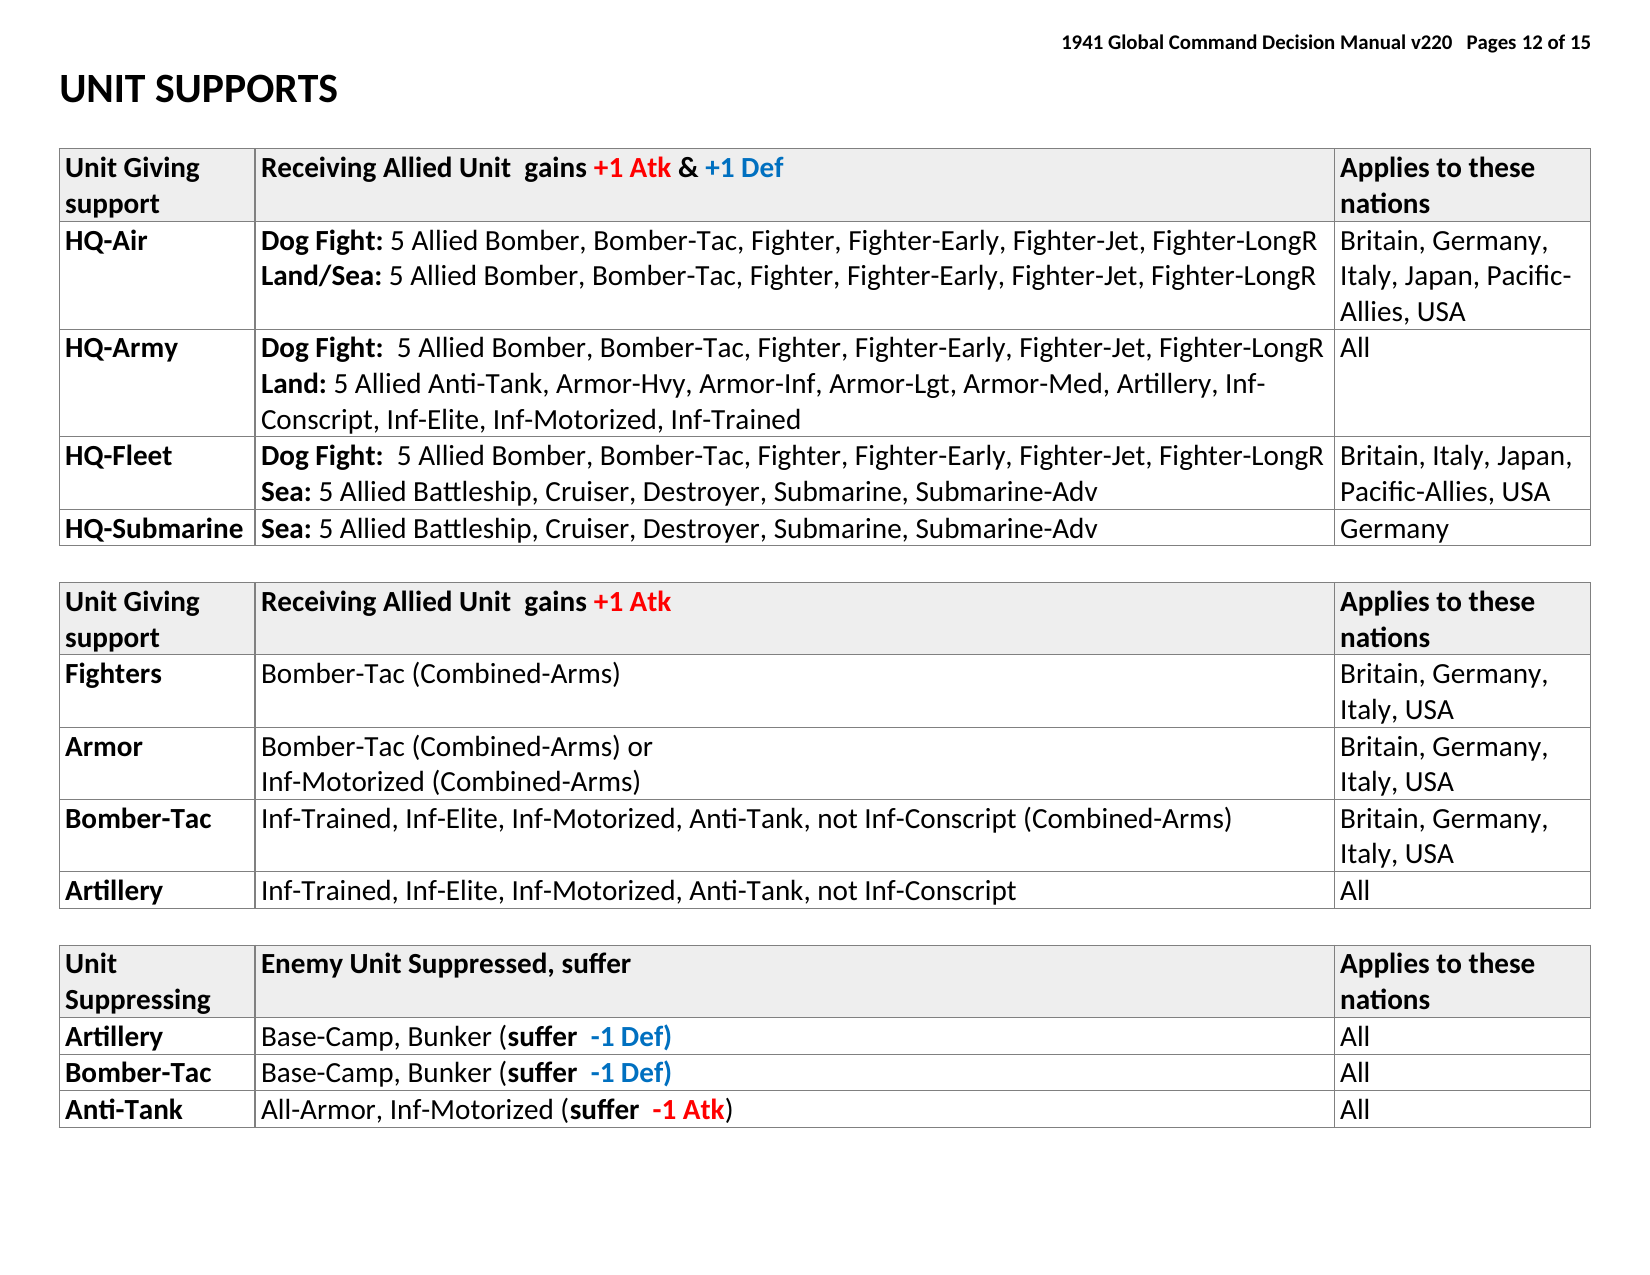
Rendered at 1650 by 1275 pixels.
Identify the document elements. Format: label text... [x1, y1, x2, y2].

table_cell Dog Fight: 5 Allied Bomber, Bomber-Tac, Fighter, Fighter-Early, Fighter-Jet, Fighter-LongR Land/Sea: 5 Allied Bomber, Bomber-Tac, Fighter, Fighter-Early, Fighter-Jet, Fighter-LongR [256, 222, 1334, 328]
table_cell All [1335, 1055, 1590, 1090]
table_cell Inf-Trained, Inf-Elite, Inf-Motorized, Anti-Tank, not Inf-Conscript (Combined-Arms) [256, 800, 1334, 871]
table_cell Enemy Unit Suppressed, suffer [256, 946, 1334, 1017]
table_cell HQ-Fleet [60, 437, 254, 509]
table_cell Britain, Germany, Italy, USA [1335, 728, 1590, 799]
table_cell Britain, Germany, Italy, USA [1335, 655, 1590, 727]
table_cell [59, 546, 255, 582]
table_cell Inf-Trained, Inf-Elite, Inf-Motorized, Anti-Tank, not Inf-Conscript [256, 872, 1334, 908]
table_cell All-Armor, Inf-Motorized (suffer -1 Atk) [256, 1091, 1334, 1127]
table_cell Anti-Tank [60, 1091, 254, 1127]
table_cell All [1335, 1091, 1590, 1127]
table_cell Bomber-Tac (Combined-Arms) [256, 655, 1334, 727]
table_cell Fighters [60, 655, 254, 727]
table_cell [1334, 909, 1590, 944]
table_cell Applies to these nations [1335, 946, 1590, 1017]
table_cell HQ-Army [60, 330, 254, 436]
table_cell [59, 909, 255, 944]
table_cell Sea: 5 Allied Battleship, Cruiser, Destroyer, Submarine, Submarine-Adv [256, 510, 1334, 545]
table_cell All [1335, 1018, 1590, 1053]
table_cell Bomber-Tac [60, 1055, 254, 1090]
table_cell Bomber-Tac (Combined-Arms) or Inf-Motorized (Combined-Arms) [256, 728, 1334, 799]
table_cell Unit Suppressing [60, 946, 254, 1017]
table_cell [255, 909, 1334, 944]
table_cell Britain, Germany, Italy, Japan, Pacific-Allies, USA [1335, 222, 1590, 328]
table_cell Bomber-Tac [60, 800, 254, 871]
table_cell [255, 546, 1334, 582]
table_cell Britain, Italy, Japan, Pacific-Allies, USA [1335, 437, 1590, 509]
table_cell Unit Giving support [60, 583, 254, 654]
table_cell All [1335, 872, 1590, 908]
table_cell Dog Fight: 5 Allied Bomber, Bomber-Tac, Fighter, Fighter-Early, Fighter-Jet, Fighter-LongR Land: 5 Allied Anti-Tank, Armor-Hvy, Armor-Inf, Armor-Lgt, Armor-Med, Artillery, Inf-Conscript, Inf-Elite, Inf-Motorized, Inf-Trained [256, 330, 1334, 436]
table_header Receiving Allied Unit gains +1 Atk & +1 Def [256, 149, 1334, 221]
table_cell Base-Camp, Bunker (suffer -1 Def) [256, 1018, 1334, 1053]
table_cell Armor [60, 728, 254, 799]
table_cell HQ-Submarine [60, 510, 254, 545]
table_cell Artillery [60, 1018, 254, 1053]
table_cell Artillery [60, 872, 254, 908]
table_cell Germany [1335, 510, 1590, 545]
text UNIT SUPPORTS [59, 62, 1591, 113]
table_cell All [1335, 330, 1590, 436]
table_cell Britain, Germany, Italy, USA [1335, 800, 1590, 871]
table_header Applies to these nations [1335, 149, 1590, 221]
table_cell Applies to these nations [1335, 583, 1590, 654]
table_cell Receiving Allied Unit gains +1 Atk [256, 583, 1334, 654]
table_cell Base-Camp, Bunker (suffer -1 Def) [256, 1055, 1334, 1090]
table_header Unit Giving support [60, 149, 254, 221]
table_cell HQ-Air [60, 222, 254, 328]
table_cell Dog Fight: 5 Allied Bomber, Bomber-Tac, Fighter, Fighter-Early, Fighter-Jet, Fighter-LongR Sea: 5 Allied Battleship, Cruiser, Destroyer, Submarine, Submarine-Adv [256, 437, 1334, 509]
table_cell [1334, 546, 1590, 582]
